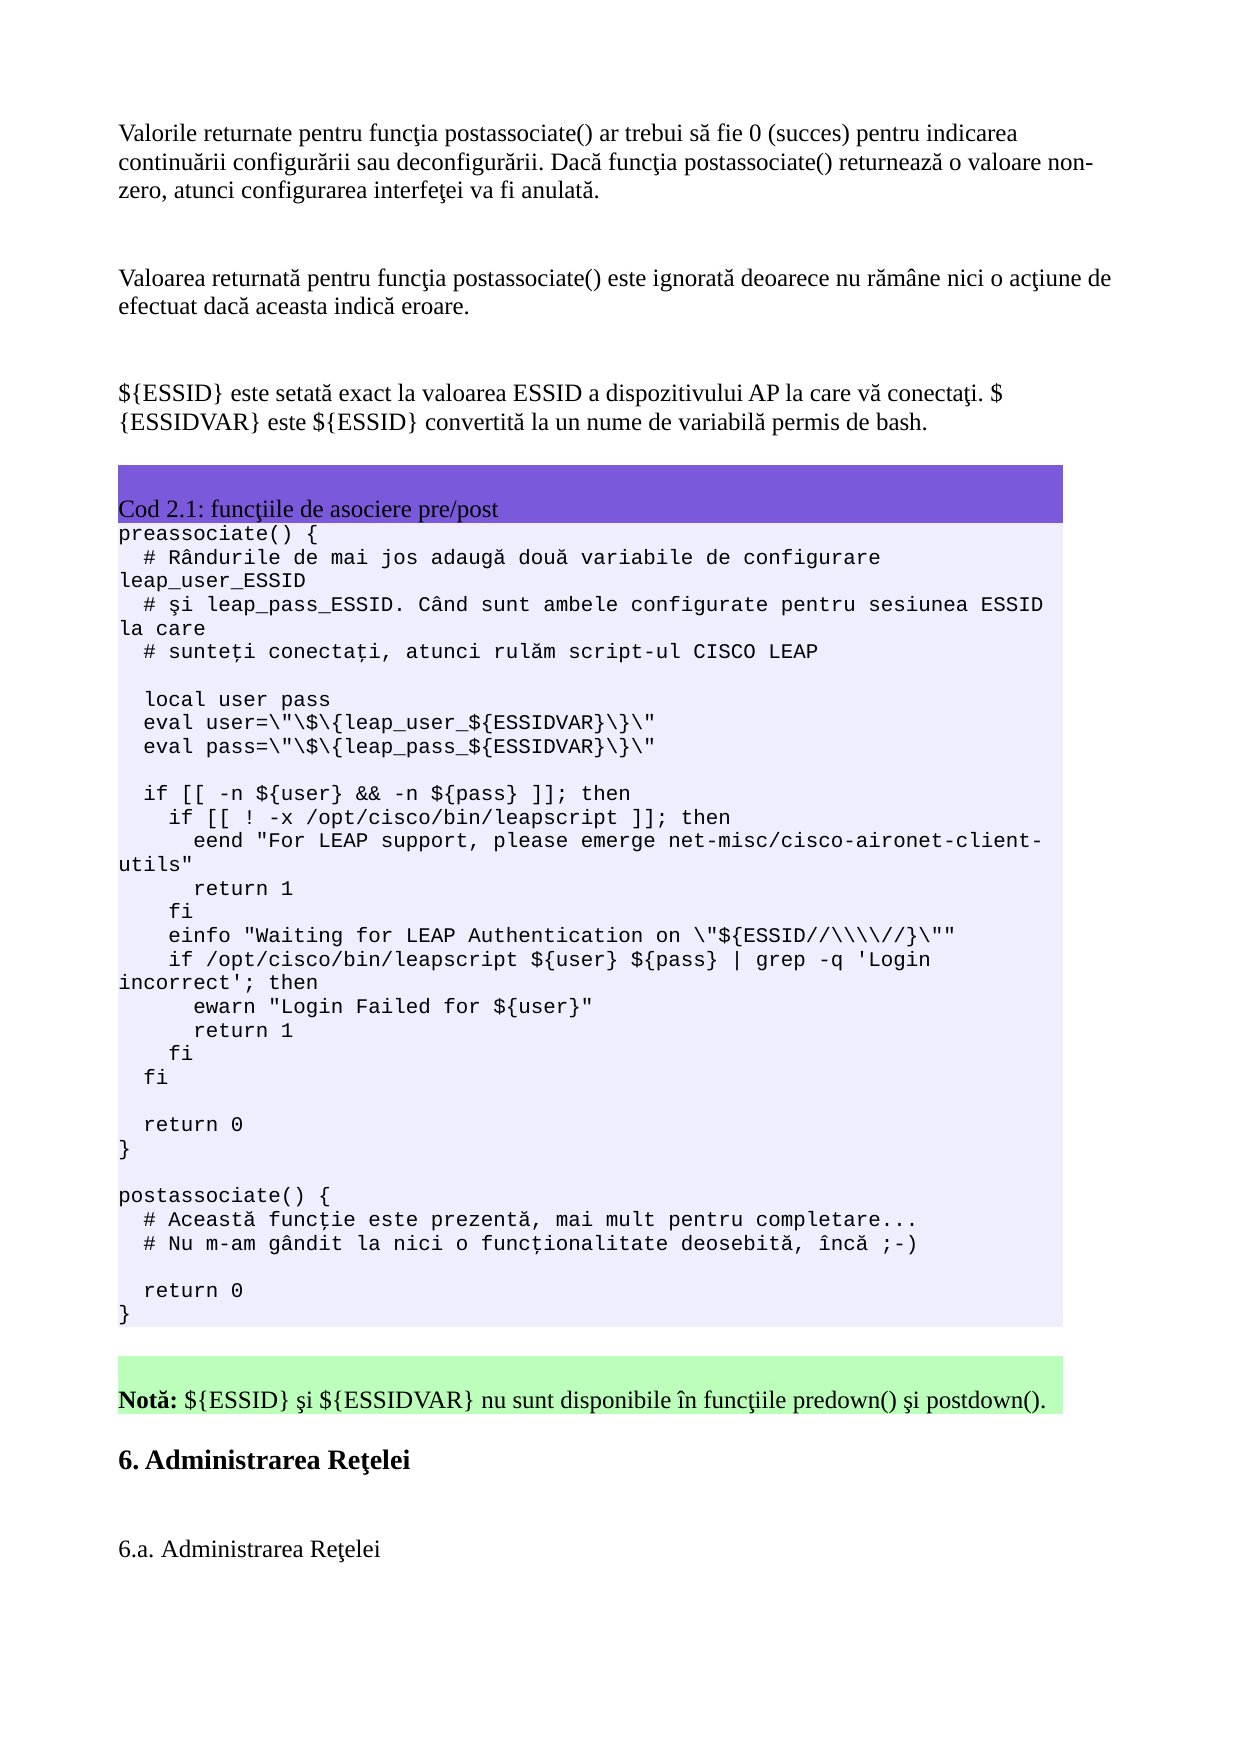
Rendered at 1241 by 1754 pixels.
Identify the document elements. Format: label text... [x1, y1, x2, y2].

text 6.a. Administrarea Reţelei [118, 1534, 1122, 1562]
text Valoarea returnată pentru funcţia postassociate() este ignorată deoarece nu rămâne nici o acţiune de efectuat dacă aceasta indică eroare. [118, 263, 1122, 320]
table_cell preassociate() { # Rândurile de mai jos adaugă două variabile de configurare leap_user_ESSID # şi leap_pass_ESSID. Când sunt ambele configurate pentru sesiunea ESSID la care # sunteţi conectaţi, atunci rulăm script-ul CISCO LEAP local user pass eval user=\"\$\{leap_user_${ESSIDVAR}\}\" eval pass=\"\$\{leap_pass_${ESSIDVAR}\}\" if [[ -n ${user} && -n ${pass} ]]; then if [[ ! -x /opt/cisco/bin/leapscript ]]; then eend "For LEAP support, please emerge net-misc/cisco-aironet-client-utils" return 1 fi einfo "Waiting for LEAP Authentication on \"${ESSID//\\\\//}\"" if /opt/cisco/bin/leapscript ${user} ${pass} | grep -q 'Login incorrect'; then ewarn "Login Failed for ${user}" return 1 fi fi return 0 } postassociate() { # Această funcţie este prezentă, mai mult pentru completare... # Nu m-am gândit la nici o funcţionalitate deosebită, încă ;-) return 0 } [118, 523, 1063, 1327]
subtitle 6. Administrarea Reţelei [118, 1443, 1122, 1475]
table_header Notă: ${ESSID} şi ${ESSIDVAR} nu sunt disponibile în funcţiile predown() şi postdown(). [118, 1356, 1063, 1414]
text ${ESSID} este setată exact la valoarea ESSID a dispozitivului AP la care vă conectaţi. ${ESSIDVAR} este ${ESSID} convertită la un nume de variabilă permis de bash. [118, 378, 1122, 436]
table_header Cod 2.1: funcţiile de asociere pre/post [118, 465, 1063, 523]
text Valorile returnate pentru funcţia postassociate() ar trebui să fie 0 (succes) pentru indicarea continuării configurării sau deconfigurării. Dacă funcţia postassociate() returnează o valoare non-zero, atunci configurarea interfeţei va fi anulată. [118, 118, 1122, 204]
